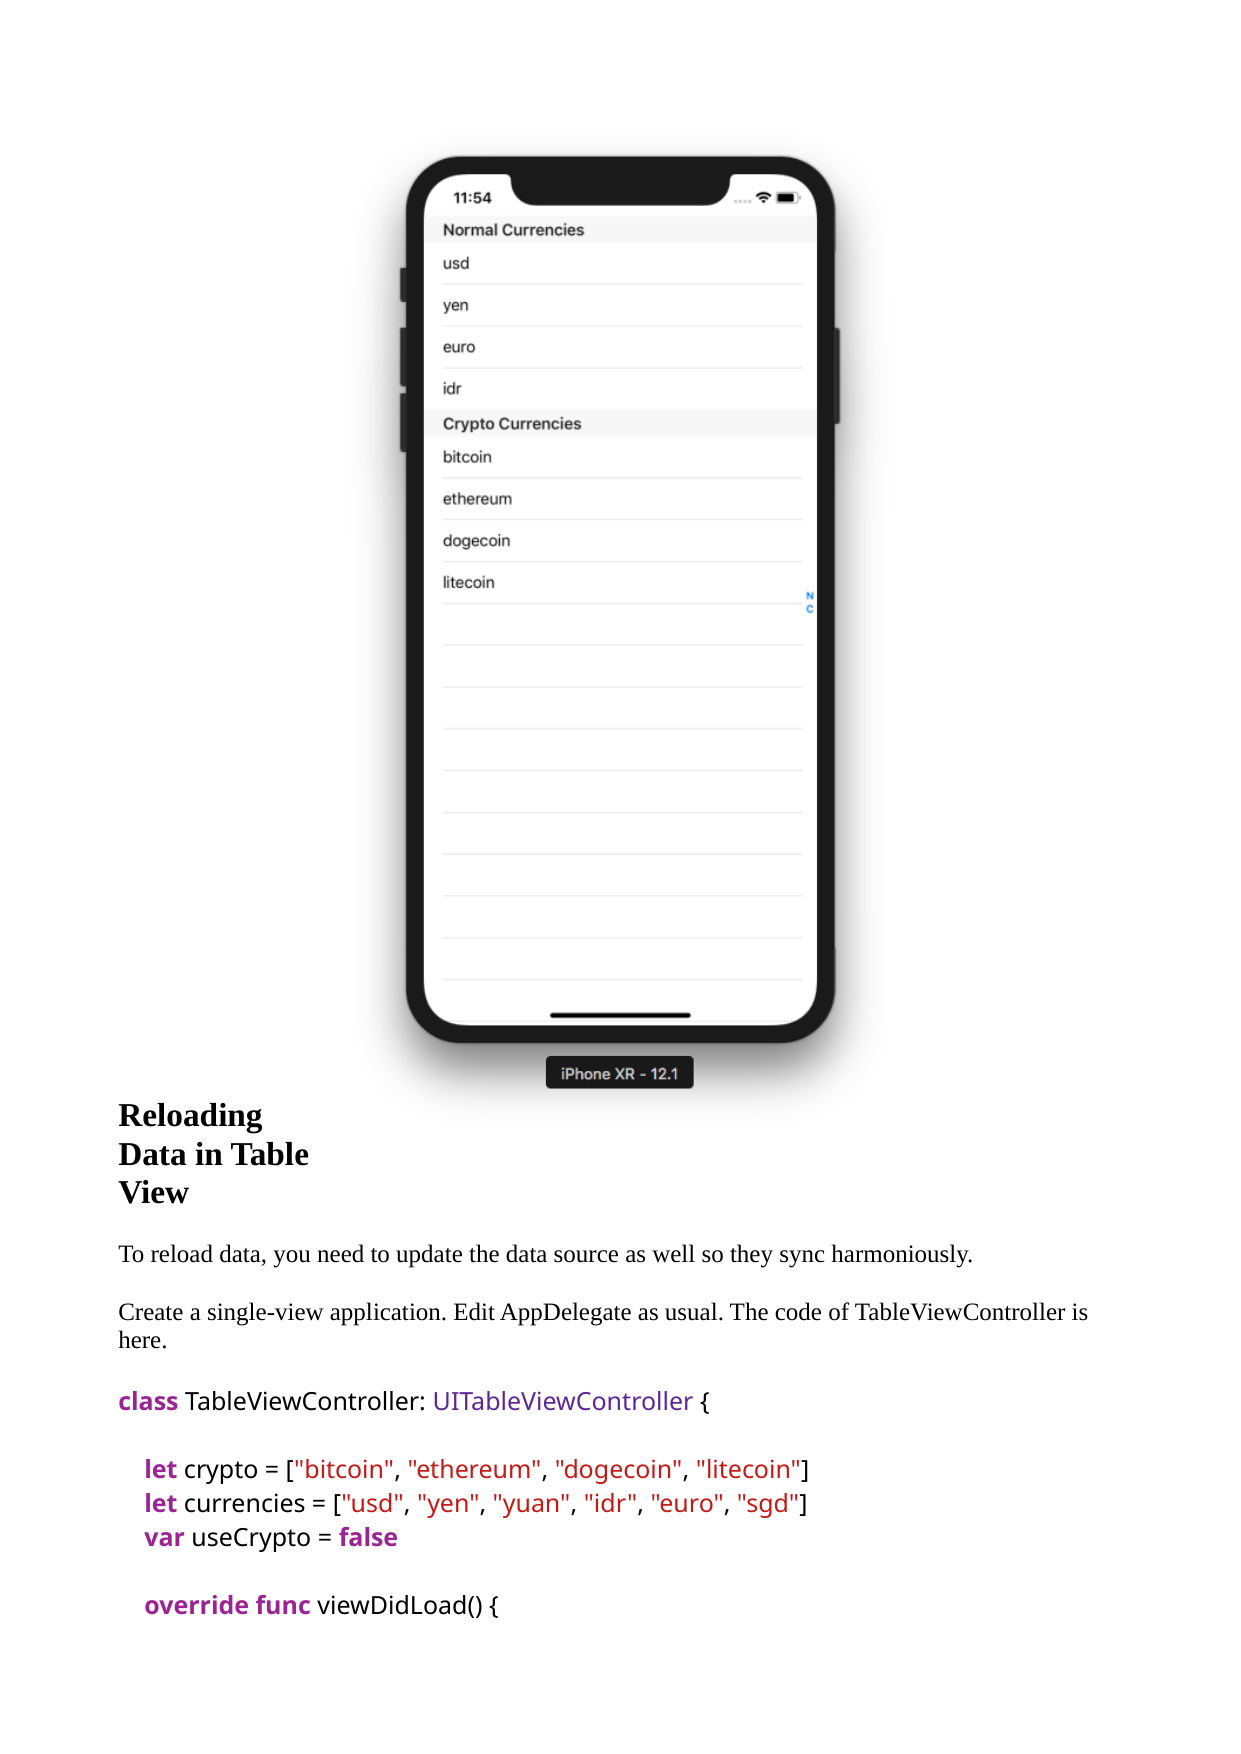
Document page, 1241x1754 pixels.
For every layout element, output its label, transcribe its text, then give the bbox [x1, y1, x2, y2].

text Create a single-view application. Edit AppDelegate as usual. The code of TableViewController is here. [118, 1297, 1122, 1354]
text var useCrypto = false [118, 1519, 1122, 1553]
text Reloading Data in Table View [118, 1096, 1122, 1211]
text override func viewDidLoad() { [118, 1587, 1122, 1622]
picture [330, 118, 911, 1138]
text let currencies = ["usd", "yen", "yuan", "idr", "euro", "sgd"] [118, 1485, 1122, 1519]
text class TableViewController: UITableViewController { [118, 1383, 1122, 1417]
text To reload data, you need to update the data source as well so they sync harmoniously. [118, 1239, 1122, 1268]
text let crypto = ["bitcoin", "ethereum", "dogecoin", "litecoin"] [118, 1451, 1122, 1485]
